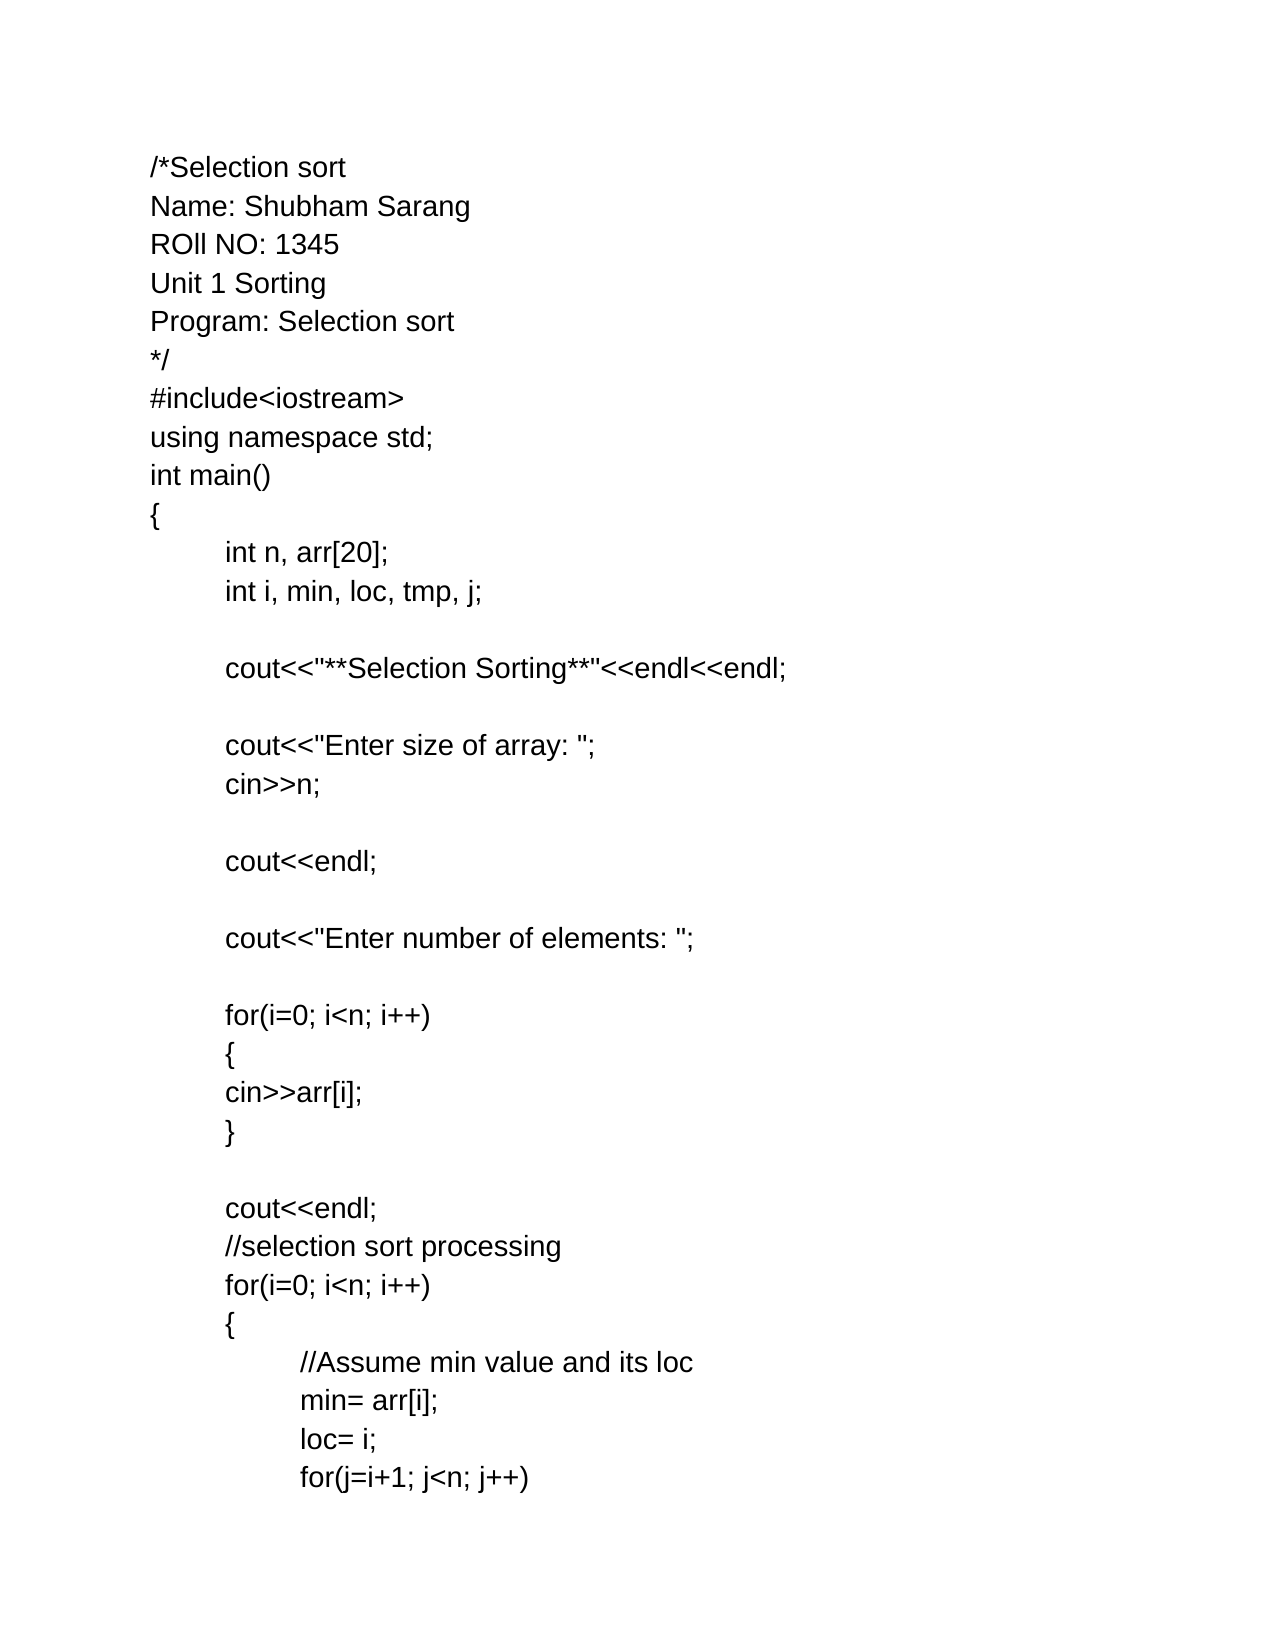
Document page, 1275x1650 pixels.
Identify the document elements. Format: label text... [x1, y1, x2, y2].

text //Assume min value and its loc [150, 1345, 1125, 1378]
text /*Selection sort [150, 150, 1125, 183]
text int i, min, loc, tmp, j; [150, 574, 1125, 607]
text cout<<"Enter number of elements: "; [150, 921, 1125, 954]
text int n, arr[20]; [150, 535, 1125, 569]
text { [150, 497, 1125, 530]
text loc= i; [150, 1422, 1125, 1455]
text min= arr[i]; [150, 1383, 1125, 1417]
text ROll NO: 1345 [150, 227, 1125, 261]
text } [150, 1113, 1125, 1147]
text for(i=0; i<n; i++) [150, 1268, 1125, 1301]
text cout<<endl; [150, 1191, 1125, 1224]
text using namespace std; [150, 420, 1125, 453]
text */ [150, 343, 1125, 376]
text cout<<"**Selection Sorting**"<<endl<<endl; [150, 651, 1125, 684]
text Unit 1 Sorting [150, 266, 1125, 299]
text cin>>arr[i]; [150, 1075, 1125, 1108]
text Name: Shubham Sarang [150, 188, 1125, 222]
text int main() [150, 458, 1125, 492]
text { [150, 1036, 1125, 1070]
text Program: Selection sort [150, 304, 1125, 338]
text cout<<endl; [150, 844, 1125, 877]
text cout<<"Enter size of array: "; [150, 728, 1125, 762]
text cin>>n; [150, 767, 1125, 800]
text for(i=0; i<n; i++) [150, 998, 1125, 1031]
text for(j=i+1; j<n; j++) [150, 1460, 1125, 1494]
text #include<iostream> [150, 381, 1125, 415]
text { [150, 1306, 1125, 1340]
text //selection sort processing [150, 1229, 1125, 1263]
